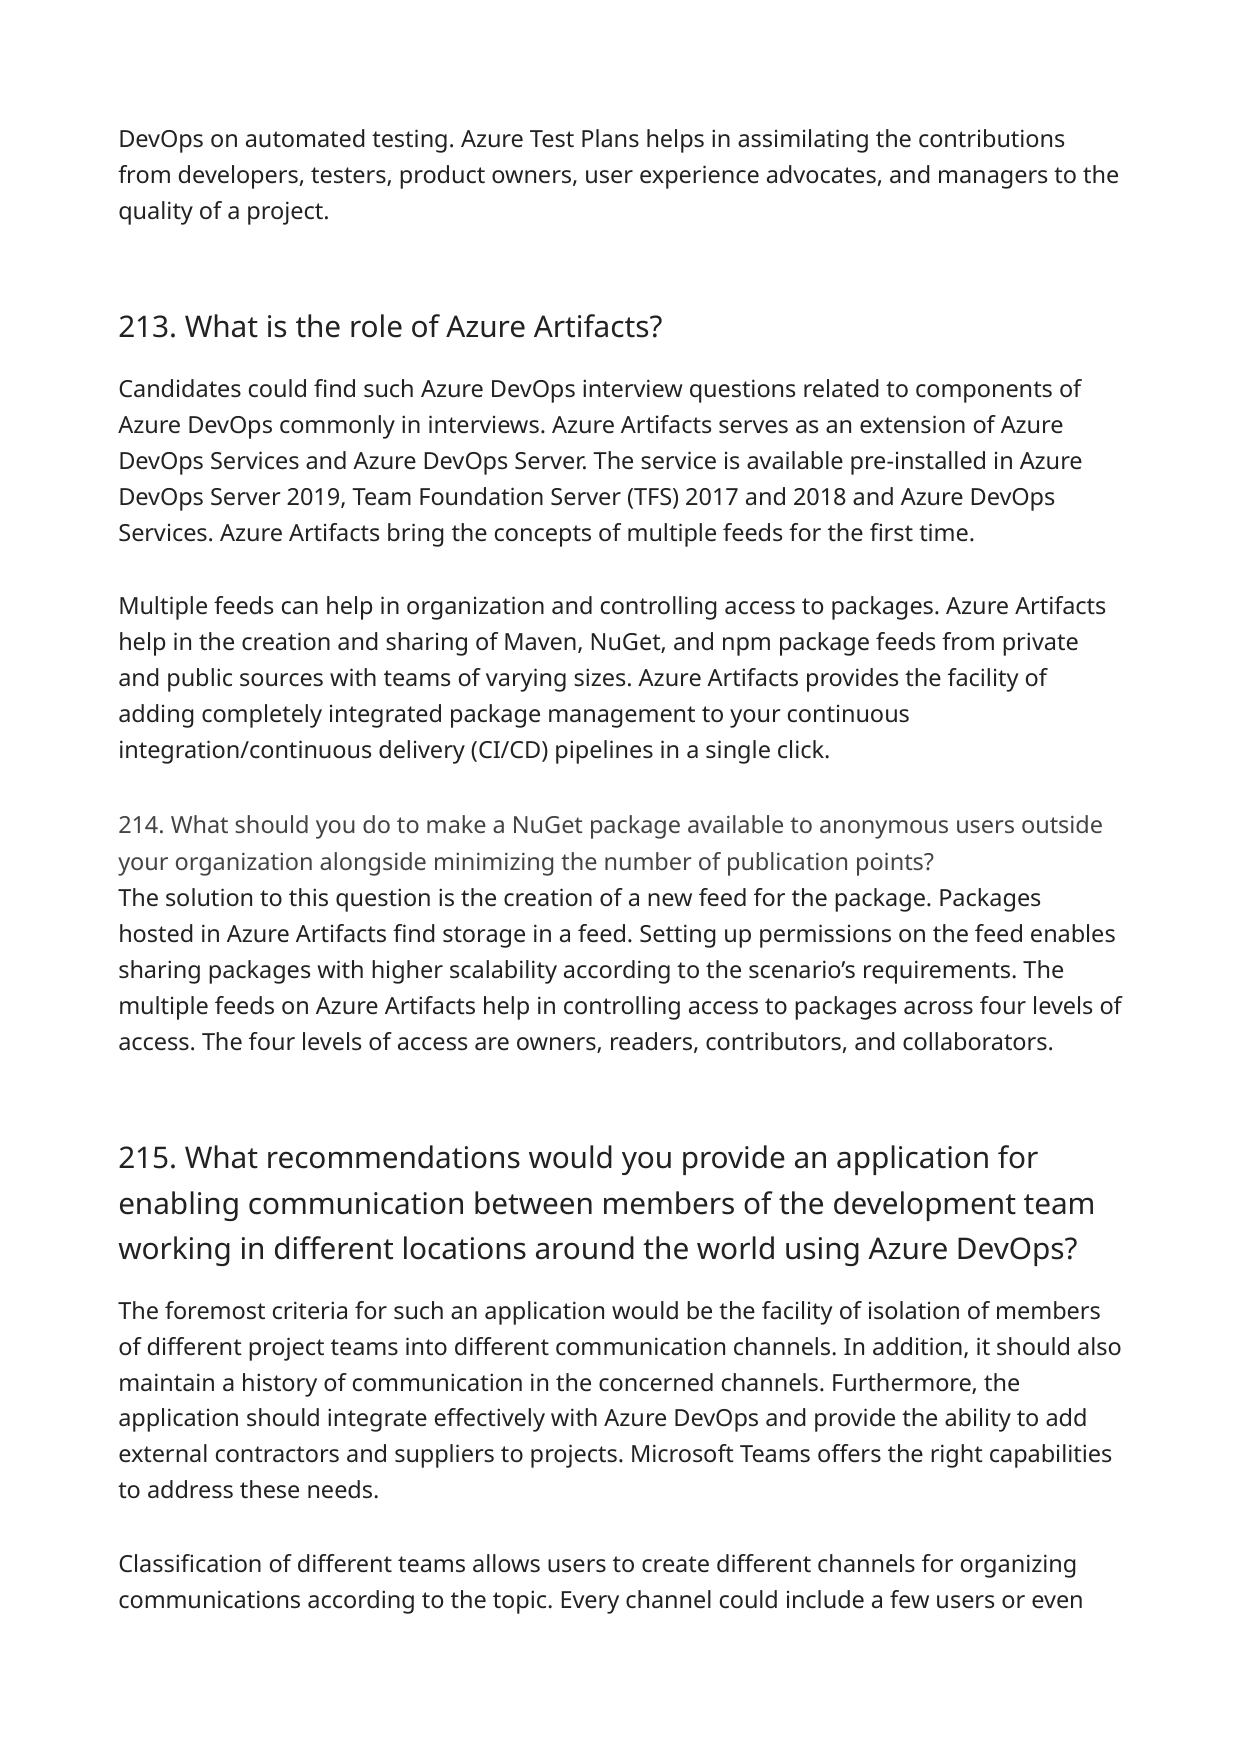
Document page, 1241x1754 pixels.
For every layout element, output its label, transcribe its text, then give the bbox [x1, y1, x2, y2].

subtitle 215. What recommendations would you provide an application for enabling communication between members of the development team working in different locations around the world using Azure DevOps? [118, 1132, 1122, 1268]
subtitle 213. What is the role of Azure Artifacts? [118, 301, 1122, 346]
text Classification of different teams allows users to create different channels for organizing communications according to the topic. Every channel could include a few users or even [118, 1543, 1122, 1615]
text Candidates could find such Azure DevOps interview questions related to components of Azure DevOps commonly in interviews. Azure Artifacts serves as an extension of Azure DevOps Services and Azure DevOps Server. The service is available pre-installed in Azure DevOps Server 2019, Team Foundation Server (TFS) 2017 and 2018 and Azure DevOps Services. Azure Artifacts bring the concepts of multiple feeds for the first time. [118, 368, 1122, 548]
subtitle 214. What should you do to make a NuGet package available to anonymous users outside your organization alongside minimizing the number of publication points? [118, 802, 1122, 877]
text The solution to this question is the creation of a new feed for the package. Packages hosted in Azure Artifacts find storage in a feed. Setting up permissions on the feed enables sharing packages with higher scalability according to the scenario’s requirements. The multiple feeds on Azure Artifacts help in controlling access to packages across four levels of access. The four levels of access are owners, readers, contributors, and collaborators. [118, 877, 1122, 1057]
text DevOps on automated testing. Azure Test Plans helps in assimilating the contributions from developers, testers, product owners, user experience advocates, and managers to the quality of a project. [118, 118, 1122, 226]
text The foremost criteria for such an application would be the facility of isolation of members of different project teams into different communication channels. In addition, it should also maintain a history of communication in the concerned channels. Furthermore, the application should integrate effectively with Azure DevOps and provide the ability to add external contractors and suppliers to projects. Microsoft Teams offers the right capabilities to address these needs. [118, 1290, 1122, 1506]
text Multiple feeds can help in organization and controlling access to packages. Azure Artifacts help in the creation and sharing of Maven, NuGet, and npm package feeds from private and public sources with teams of varying sizes. Azure Artifacts provides the facility of adding completely integrated package management to your continuous integration/continuous delivery (CI/CD) pipelines in a single click. [118, 585, 1122, 765]
